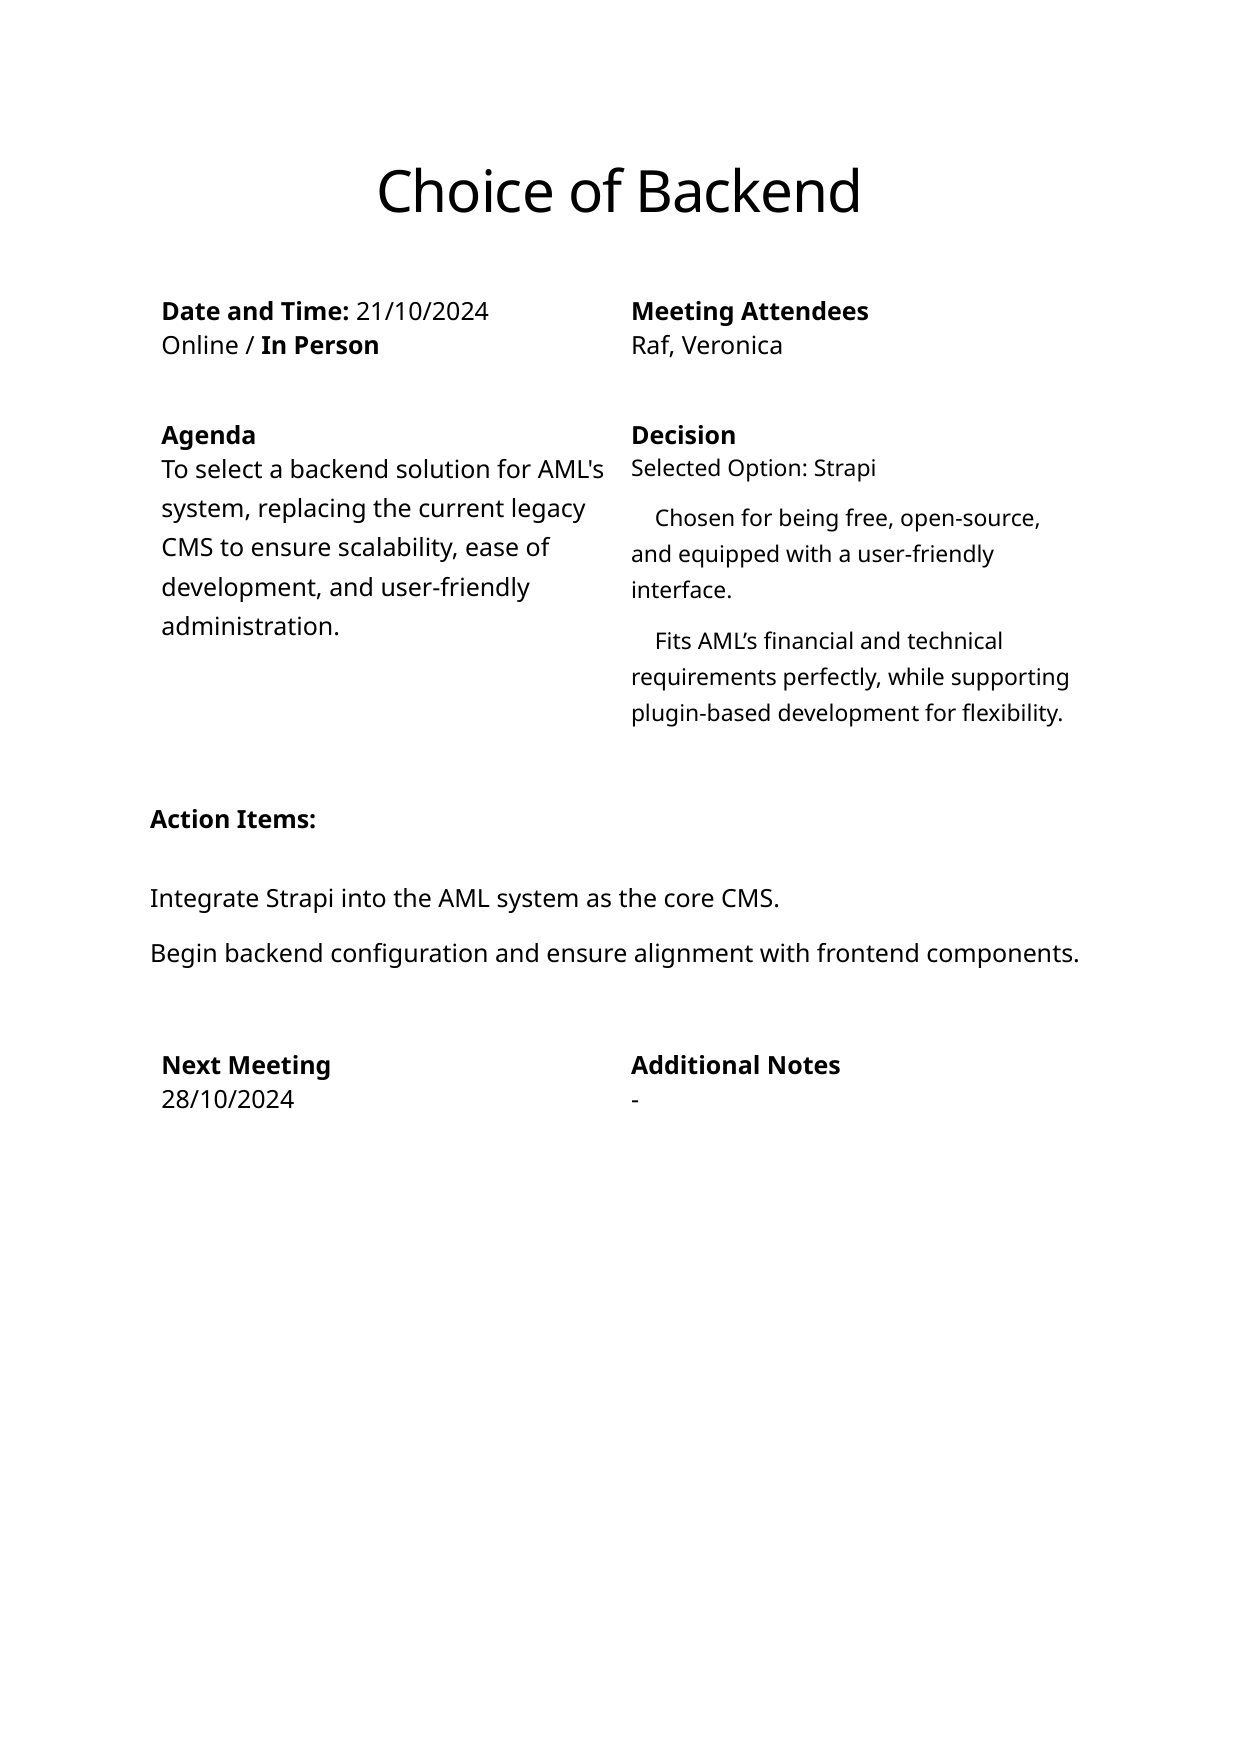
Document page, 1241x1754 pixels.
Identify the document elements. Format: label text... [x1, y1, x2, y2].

table_header Next Meeting [150, 1048, 619, 1082]
table_cell - [620, 1082, 1089, 1135]
table_cell 28/10/2024 [150, 1082, 619, 1135]
text Begin backend configuration and ensure alignment with frontend components. [150, 936, 1090, 970]
table_header Meeting Attendees [620, 294, 1089, 328]
text Action Items: Integrate Strapi into the AML system as the core CMS. [150, 802, 1090, 914]
table_cell To select a backend solution for AML's system, replacing the current legacy CMS to ensure scalability, ease of development, and user-friendly administration. [150, 452, 619, 746]
table_header Additional Notes [620, 1048, 1089, 1082]
table_cell Selected Option: Strapi Chosen for being free, open-source, and equipped with a user-friendly interface. Fits AML’s financial and technical requirements perfectly, while supporting plugin-based development for flexibility. [620, 452, 1089, 746]
table_header Date and Time: 21/10/2024 [150, 294, 619, 328]
table_cell Online / In Person [150, 328, 619, 362]
table_header Decision [620, 418, 1089, 452]
table_header Agenda [150, 418, 619, 452]
title Choice of Backend [150, 150, 1090, 229]
table_cell Raf, Veronica [620, 328, 1089, 362]
